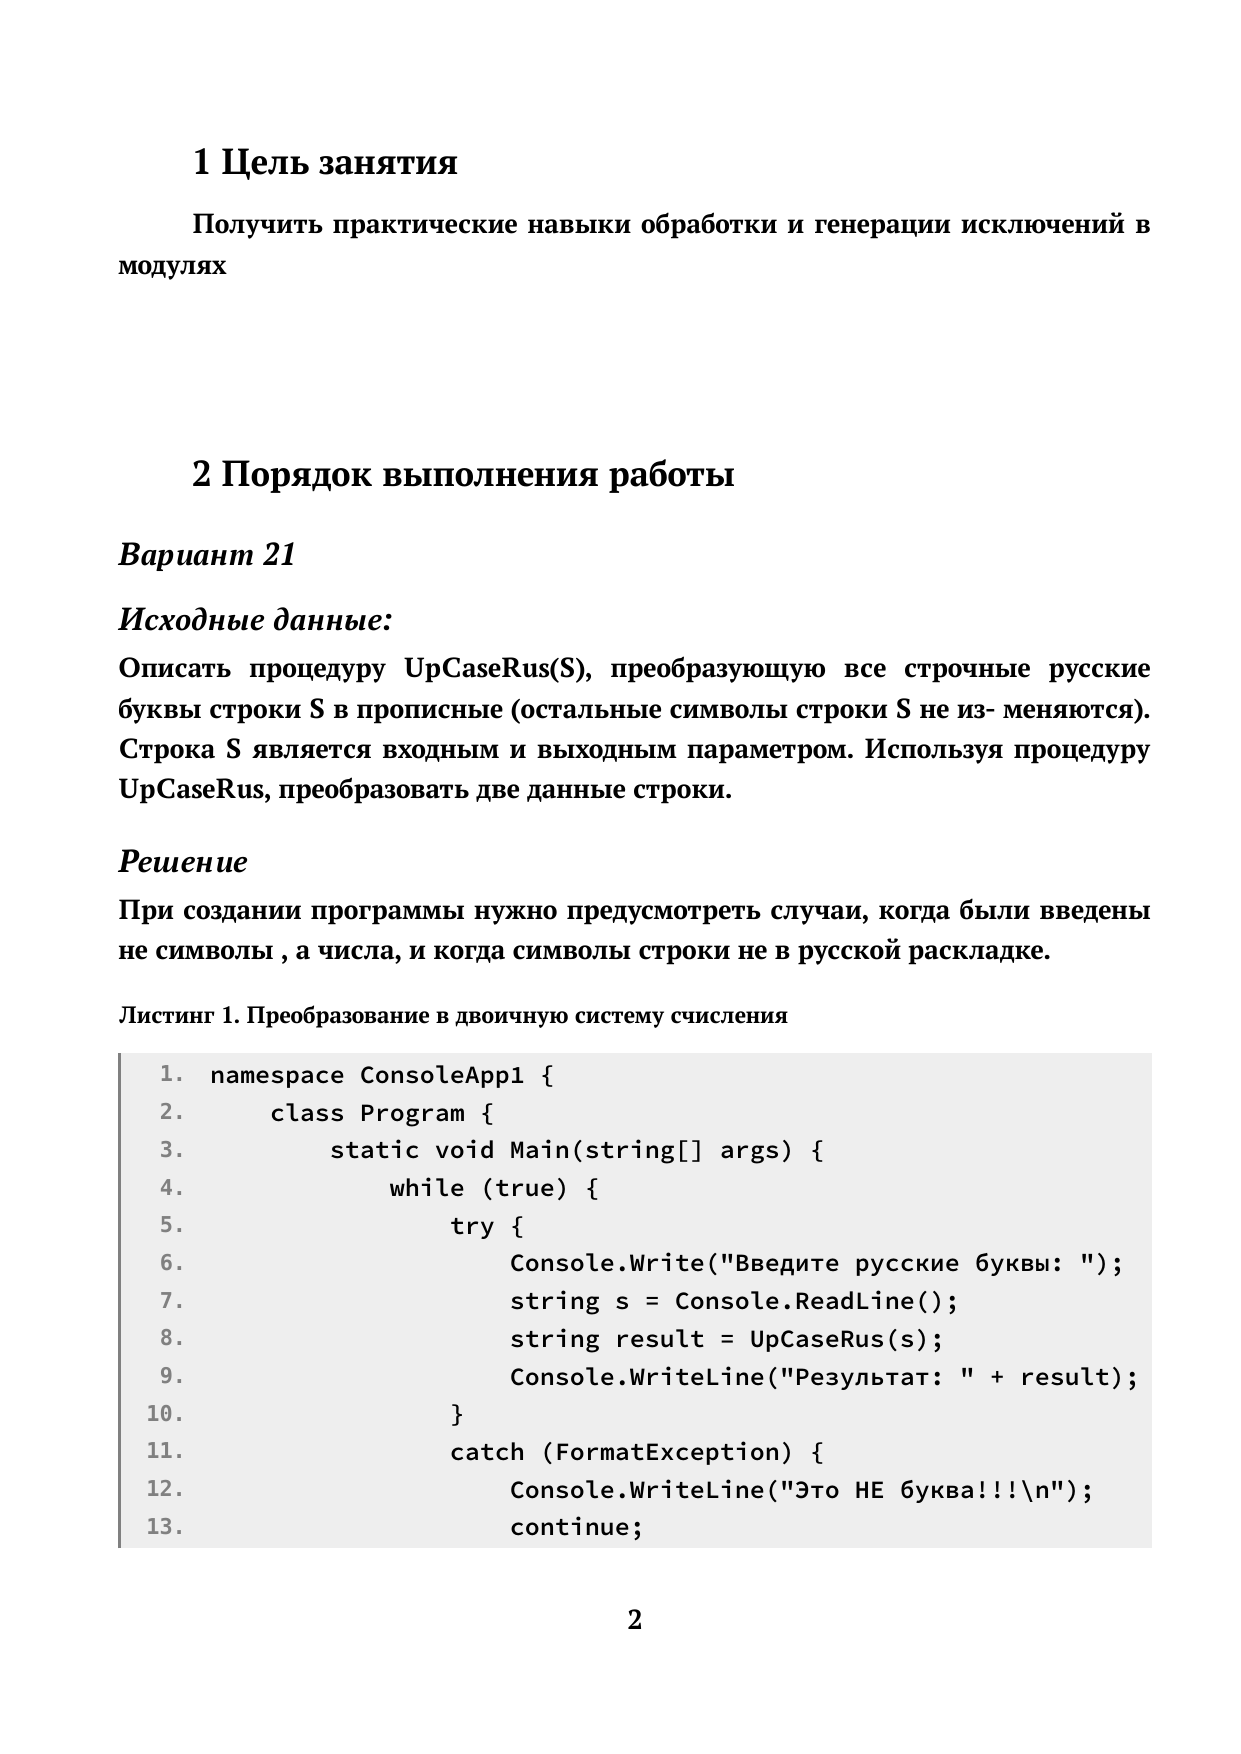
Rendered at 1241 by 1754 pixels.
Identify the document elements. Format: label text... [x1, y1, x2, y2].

list continue; [121, 1505, 1152, 1548]
list string s = Console.ReadLine(); [121, 1279, 1152, 1316]
subtitle Вариант 21 [118, 533, 1152, 572]
subtitle 2 Порядок выполнения работы [192, 451, 1152, 495]
subtitle 1 Цель занятия [192, 139, 1152, 183]
subtitle Исходные данные: [118, 599, 1152, 638]
list class Program { [121, 1090, 1152, 1128]
list catch (FormatException) { [121, 1430, 1152, 1467]
text Листинг 1. Преобразование в двоичную систему счисления [118, 1000, 1152, 1028]
list static void Main(string[] args) { [121, 1128, 1152, 1166]
list namespace ConsoleApp1 { [121, 1053, 1152, 1090]
text Получить практические навыки обработки и генерации исключений в модулях [118, 207, 1152, 280]
text При создании программы нужно предусмотреть случаи, когда были введены не символы , а числа, и когда символы строки не в русской раскладке. [118, 892, 1152, 966]
list Console.Write("Введите русские буквы: "); [121, 1241, 1152, 1279]
list Console.WriteLine("Результат: " + result); [121, 1354, 1152, 1392]
list } [121, 1392, 1152, 1429]
subtitle Решение [118, 841, 1152, 879]
list Console.WriteLine("Это НЕ буква!!!\n"); [121, 1467, 1152, 1505]
list try { [121, 1203, 1152, 1241]
list while (true) { [121, 1166, 1152, 1203]
text Описать процедуру UpCaseRus(S), преобразующую все строчные русские буквы строки S в прописные (остальные символы строки S не из- меняются). Строка S является входным и выходным параметром. Используя процедуру UpCaseRus, преобразовать две данные строки. [118, 651, 1152, 805]
list string result = UpCaseRus(s); [121, 1317, 1152, 1354]
